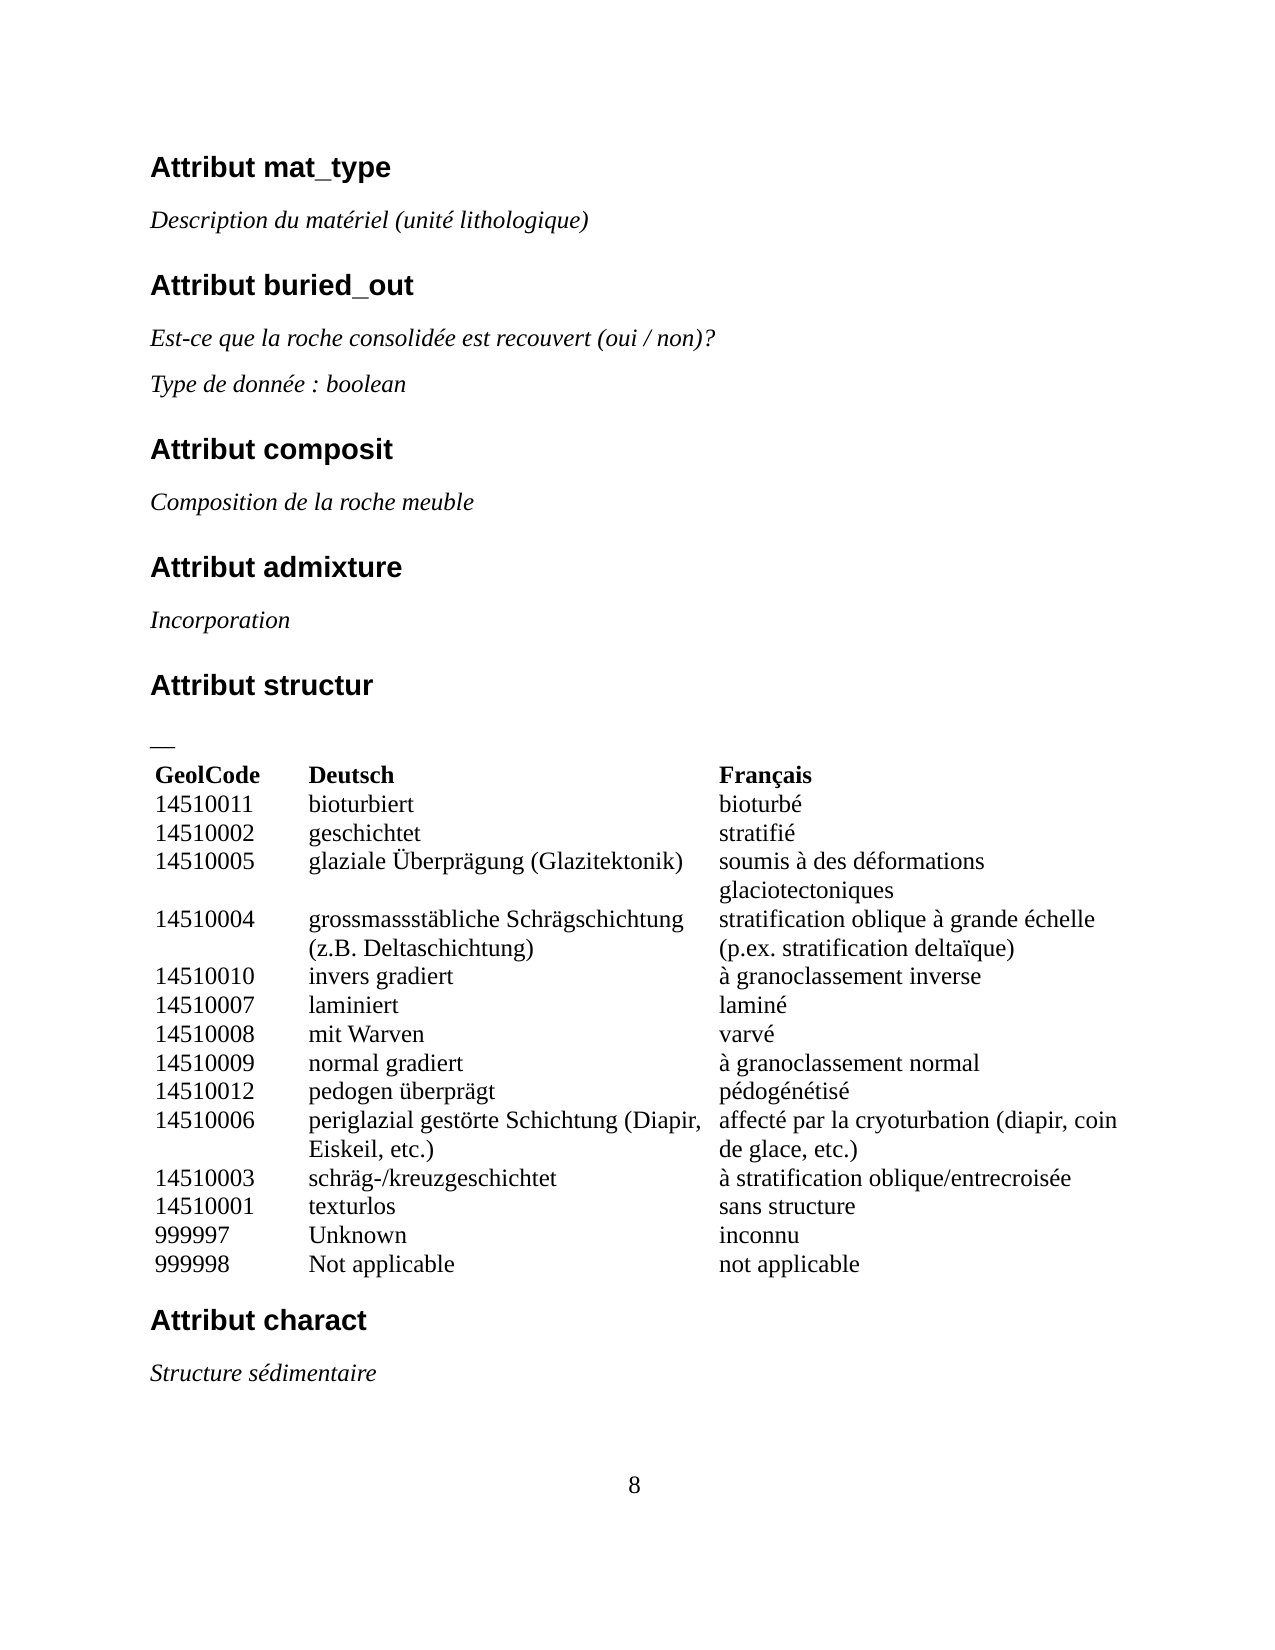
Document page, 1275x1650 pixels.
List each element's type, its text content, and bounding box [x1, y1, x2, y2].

table_cell varvé [714, 1019, 1125, 1048]
table_header Deutsch [304, 760, 714, 789]
table_cell stratifié [714, 818, 1125, 846]
text Structure sédimentaire [150, 1358, 1125, 1386]
subtitle Attribut charact [150, 1303, 1125, 1336]
table_cell soumis à des déformations glaciotectoniques [714, 846, 1125, 904]
subtitle Attribut mat_type [150, 150, 1125, 183]
table_cell à granoclassement inverse [714, 961, 1125, 990]
table_cell Not applicable [304, 1249, 714, 1278]
subtitle Attribut admixture [150, 550, 1125, 583]
table_cell normal gradiert [304, 1048, 714, 1076]
table_cell stratification oblique à grande échelle (p.ex. stratification deltaïque) [714, 904, 1125, 961]
table_cell 14510007 [150, 990, 304, 1019]
text Incorporation [150, 605, 1125, 633]
table_cell 999998 [150, 1249, 304, 1278]
text __ [150, 722, 1125, 751]
subtitle Attribut buried_out [150, 268, 1125, 301]
table_cell à granoclassement normal [714, 1048, 1125, 1076]
table_cell 14510008 [150, 1019, 304, 1048]
table_cell 14510010 [150, 961, 304, 990]
table_cell 999997 [150, 1220, 304, 1249]
table_cell pédogénétisé [714, 1076, 1125, 1105]
table_cell invers gradiert [304, 961, 714, 990]
table_cell periglazial gestörte Schichtung (Diapir, Eiskeil, etc.) [304, 1105, 714, 1163]
table_cell schräg-/kreuzgeschichtet [304, 1163, 714, 1191]
table_cell laminé [714, 990, 1125, 1019]
table_cell à stratification oblique/entrecroisée [714, 1163, 1125, 1191]
table_cell sans structure [714, 1191, 1125, 1220]
table_header GeolCode [150, 760, 304, 789]
table_cell laminiert [304, 990, 714, 1019]
table_cell Unknown [304, 1220, 714, 1249]
table_cell 14510009 [150, 1048, 304, 1076]
text Est-ce que la roche consolidée est recouvert (oui / non)? [150, 323, 1125, 351]
table_cell bioturbé [714, 789, 1125, 818]
text Type de donnée : boolean [150, 369, 1125, 398]
table_cell 14510001 [150, 1191, 304, 1220]
table_cell glaziale Überprägung (Glazitektonik) [304, 846, 714, 904]
subtitle Attribut structur [150, 667, 1125, 701]
table_cell bioturbiert [304, 789, 714, 818]
table_cell affecté par la cryoturbation (diapir, coin de glace, etc.) [714, 1105, 1125, 1163]
table_cell 14510006 [150, 1105, 304, 1163]
table_cell inconnu [714, 1220, 1125, 1249]
table_cell 14510005 [150, 846, 304, 904]
table_cell 14510002 [150, 818, 304, 846]
table_cell pedogen überprägt [304, 1076, 714, 1105]
table_cell geschichtet [304, 818, 714, 846]
table_cell texturlos [304, 1191, 714, 1220]
table_cell 14510003 [150, 1163, 304, 1191]
table_cell 14510012 [150, 1076, 304, 1105]
text Composition de la roche meuble [150, 487, 1125, 516]
table_header Français [714, 760, 1125, 789]
table_cell grossmassstäbliche Schrägschichtung (z.B. Deltaschichtung) [304, 904, 714, 961]
subtitle Attribut composit [150, 432, 1125, 466]
table_cell 14510011 [150, 789, 304, 818]
text Description du matériel (unité lithologique) [150, 205, 1125, 234]
table_cell not applicable [714, 1249, 1125, 1278]
table_cell mit Warven [304, 1019, 714, 1048]
table_cell 14510004 [150, 904, 304, 961]
